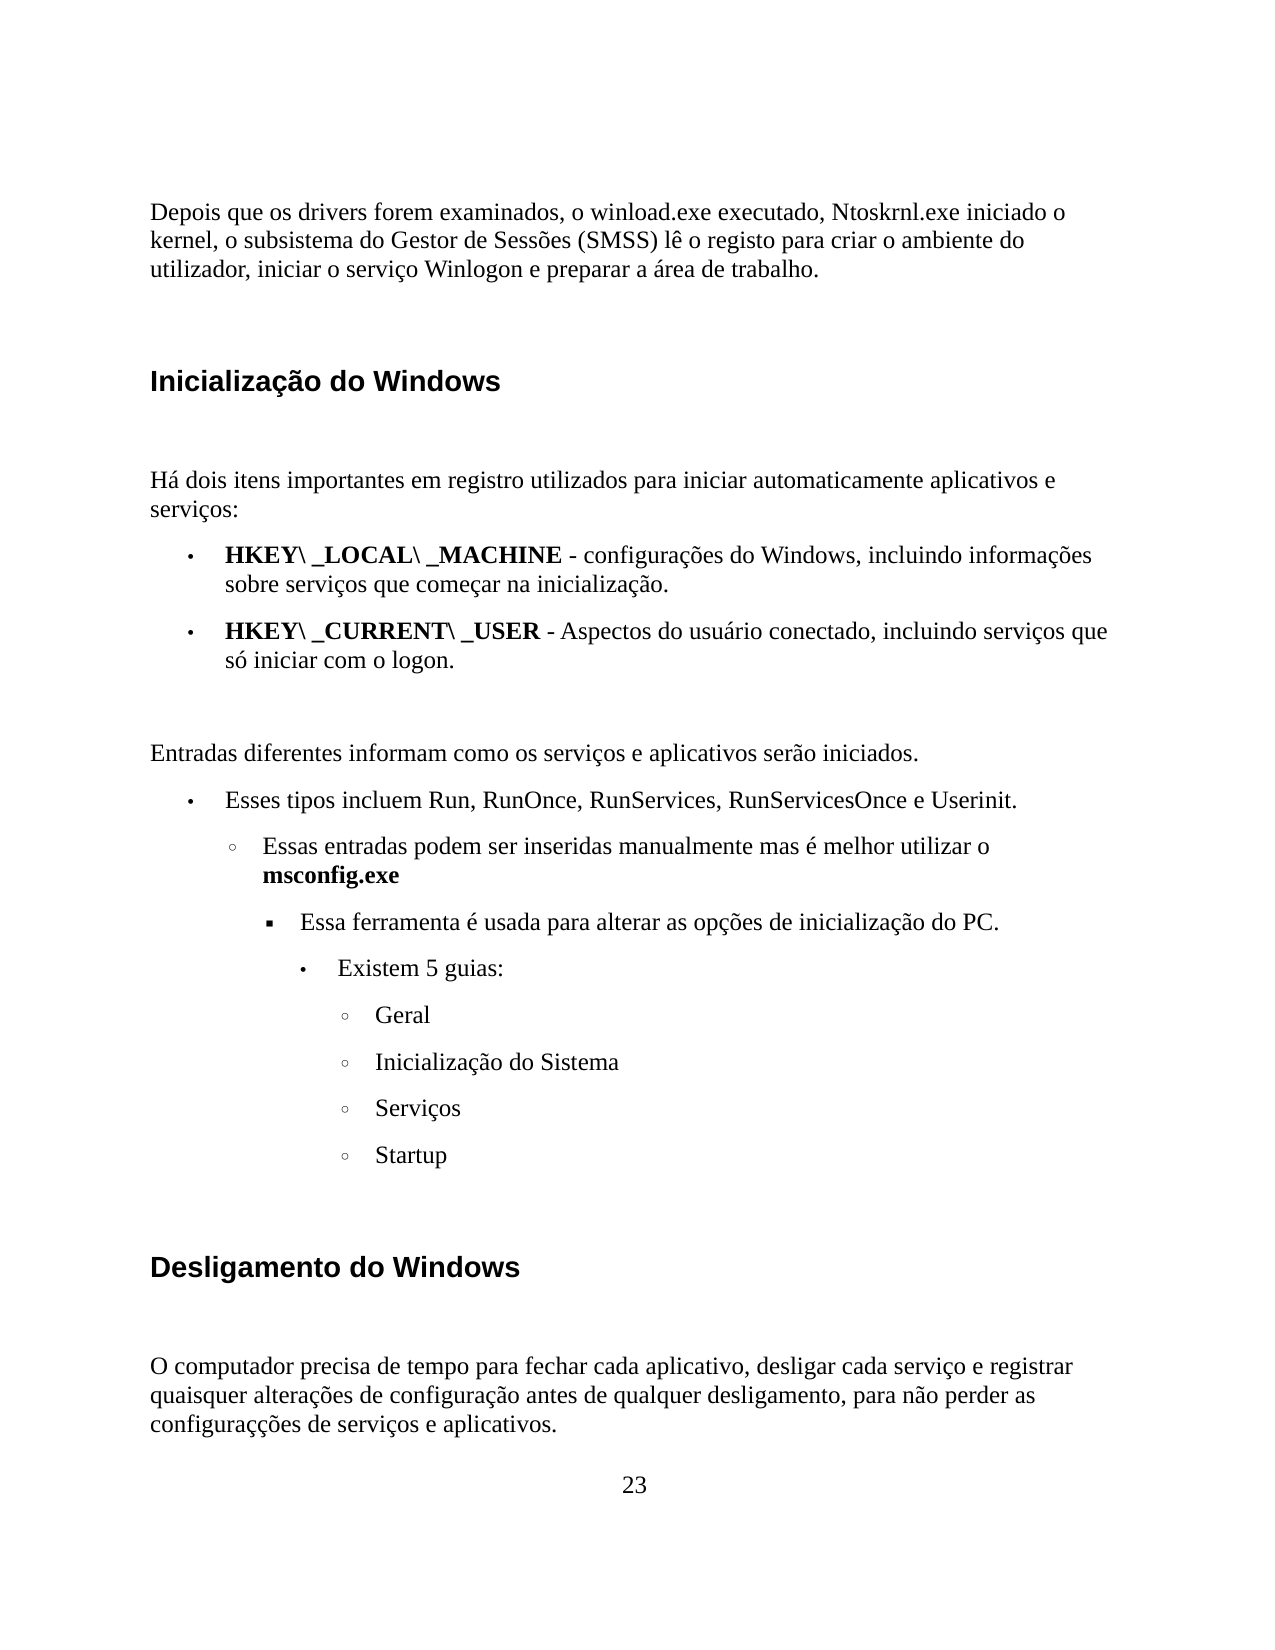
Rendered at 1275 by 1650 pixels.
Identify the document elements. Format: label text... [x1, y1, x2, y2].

text Depois que os drivers forem examinados, o winload.exe executado, Ntoskrnl.exe iniciado o kernel, o subsistema do Gestor de Sessões (SMSS) lê o registo para criar o ambiente do utilizador, iniciar o serviço Winlogon e preparar a área de trabalho. [150, 197, 1125, 283]
text Há dois itens importantes em registro utilizados para iniciar automaticamente aplicativos e serviços: [150, 465, 1125, 523]
list HKEY\ _LOCAL\ _MACHINE - configurações do Windows, incluindo informações sobre serviços que começar na inicialização. [187, 541, 1125, 598]
list Esses tipos incluem Run, RunOnce, RunServices, RunServicesOnce e Userinit. [187, 785, 1125, 813]
text Entradas diferentes informam como os serviços e aplicativos serão iniciados. [150, 738, 1125, 767]
list Inicialização do Sistema [337, 1047, 1125, 1076]
list Geral [337, 1000, 1125, 1029]
list Essa ferramenta é usada para alterar as opções de inicialização do PC. [262, 907, 1125, 936]
list Essas entradas podem ser inseridas manualmente mas é melhor utilizar o msconfig.exe [225, 831, 1125, 889]
list Serviços [337, 1093, 1125, 1122]
subtitle Desligamento do Windows [150, 1249, 1125, 1283]
text O computador precisa de tempo para fechar cada aplicativo, desligar cada serviço e registrar quaisquer alterações de configuração antes de qualquer desligamento, para não perder as configuraçções de serviços e aplicativos. [150, 1351, 1125, 1437]
list Startup [337, 1140, 1125, 1169]
list Existem 5 guias: [300, 953, 1125, 982]
list HKEY\ _CURRENT\ _USER - Aspectos do usuário conectado, incluindo serviços que só iniciar com o logon. [187, 616, 1125, 673]
subtitle Inicialização do Windows [150, 363, 1125, 397]
